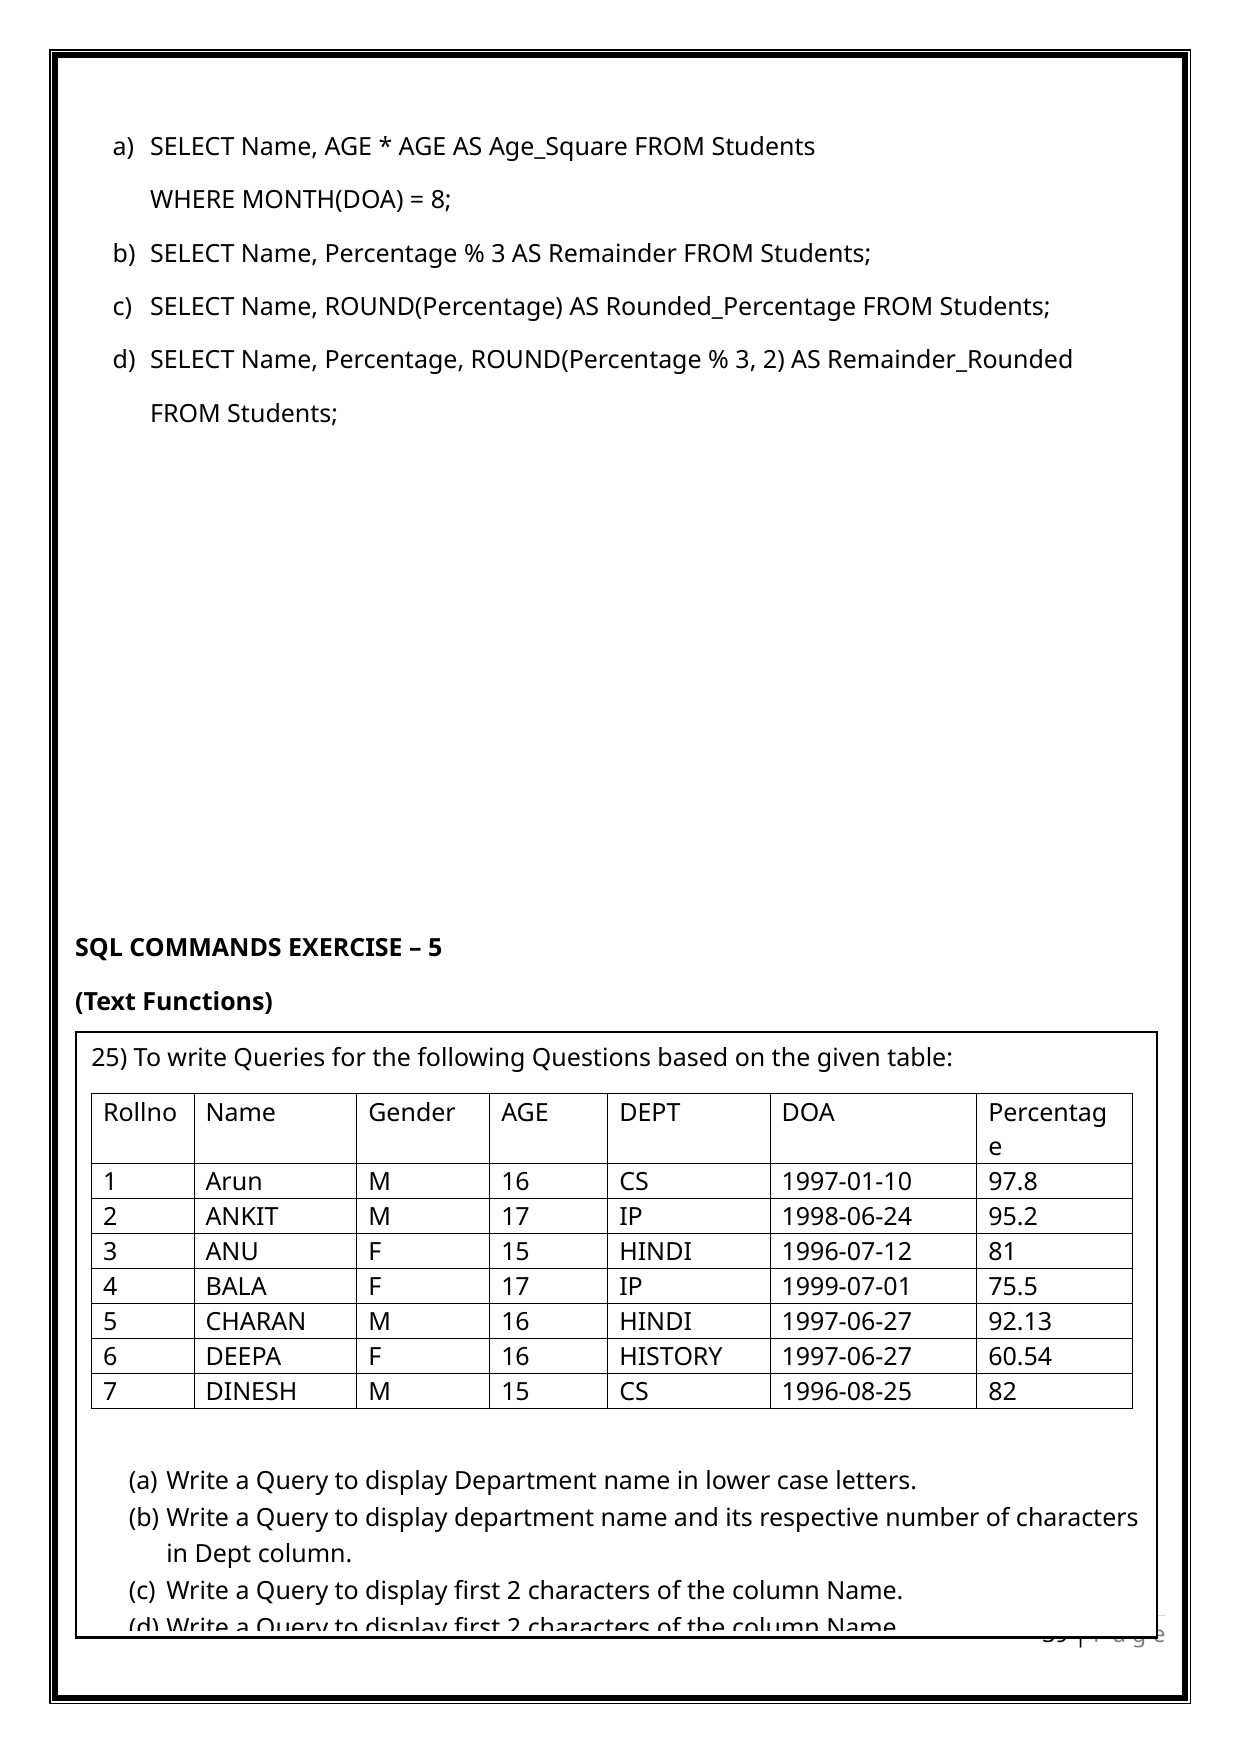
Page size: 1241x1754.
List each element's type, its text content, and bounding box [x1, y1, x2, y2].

text HINDI [619, 1234, 759, 1268]
text 7 [103, 1374, 183, 1408]
text M [368, 1164, 478, 1197]
text 1998-06-24 [781, 1199, 966, 1233]
text HISTORY [619, 1339, 759, 1373]
text 17 [501, 1199, 597, 1233]
text 5 [103, 1304, 183, 1338]
text 16 [501, 1164, 597, 1197]
text AGE [501, 1094, 597, 1128]
text DINESH [205, 1374, 346, 1408]
text 82 [988, 1374, 1121, 1408]
text ANKIT [205, 1199, 346, 1233]
text DEEPA [205, 1339, 346, 1373]
text FROM Students; [150, 396, 1165, 430]
text HINDI [619, 1304, 759, 1338]
list SELECT Name, Percentage, ROUND(Percentage % 3, 2) AS Remainder_Rounded [112, 342, 1165, 376]
text 92.13 [988, 1304, 1121, 1338]
text 1999-07-01 [781, 1269, 966, 1303]
text CS [619, 1164, 759, 1197]
text 3 [103, 1234, 183, 1268]
text 1997-06-27 [781, 1304, 966, 1338]
text ANU [205, 1234, 346, 1268]
text IP [619, 1199, 759, 1233]
list Write a Query to display first 2 characters of the column Name. [128, 1573, 1142, 1607]
text CHARAN [205, 1304, 346, 1338]
text 16 [501, 1339, 597, 1373]
text F [368, 1269, 478, 1303]
text 1 [103, 1164, 183, 1197]
text M [368, 1374, 478, 1408]
text F [368, 1339, 478, 1373]
text Percentage [988, 1094, 1121, 1162]
text Name [205, 1094, 346, 1128]
text 4 [103, 1269, 183, 1303]
text DEPT [619, 1094, 759, 1128]
text 16 [501, 1304, 597, 1338]
list SELECT Name, Percentage % 3 AS Remainder FROM Students; [112, 235, 1165, 269]
text WHERE MONTH(DOA) = 8; [150, 182, 1165, 216]
list SELECT Name, AGE * AGE AS Age_Square FROM Students [112, 128, 1165, 162]
list Write a Query to display department name and its respective number of characters in Dept column. [128, 1499, 1142, 1570]
text 25) To write Queries for the following Questions based on the given table: [91, 1040, 1142, 1074]
text 95.2 [988, 1199, 1121, 1233]
text 1996-07-12 [781, 1234, 966, 1268]
text Arun [205, 1164, 346, 1197]
text 81 [988, 1234, 1121, 1268]
text M [368, 1304, 478, 1338]
text 1996-08-25 [781, 1374, 966, 1408]
list SELECT Name, ROUND(Percentage) AS Rounded_Percentage FROM Students; [112, 289, 1165, 323]
text 75.5 [988, 1269, 1121, 1303]
text BALA [205, 1269, 346, 1303]
text 1997-01-10 [781, 1164, 966, 1197]
text SQL COMMANDS EXERCISE – 5 [75, 930, 1165, 964]
text Rollno [103, 1094, 183, 1128]
list Write a Query to display Department name in lower case letters. [128, 1463, 1142, 1497]
text CS [619, 1374, 759, 1408]
text Gender [368, 1094, 478, 1128]
text 6 [103, 1339, 183, 1373]
text 97.8 [988, 1164, 1121, 1197]
text 1997-06-27 [781, 1339, 966, 1373]
text DOA [781, 1094, 966, 1128]
text 15 [501, 1234, 597, 1268]
text (Text Functions) [75, 983, 1165, 1017]
text 60.54 [988, 1339, 1121, 1373]
text M [368, 1199, 478, 1233]
text 2 [103, 1199, 183, 1233]
text 17 [501, 1269, 597, 1303]
text IP [619, 1269, 759, 1303]
text 15 [501, 1374, 597, 1408]
list Write a Query to display first 2 characters of the column Name. [128, 1610, 1142, 1630]
text F [368, 1234, 478, 1268]
